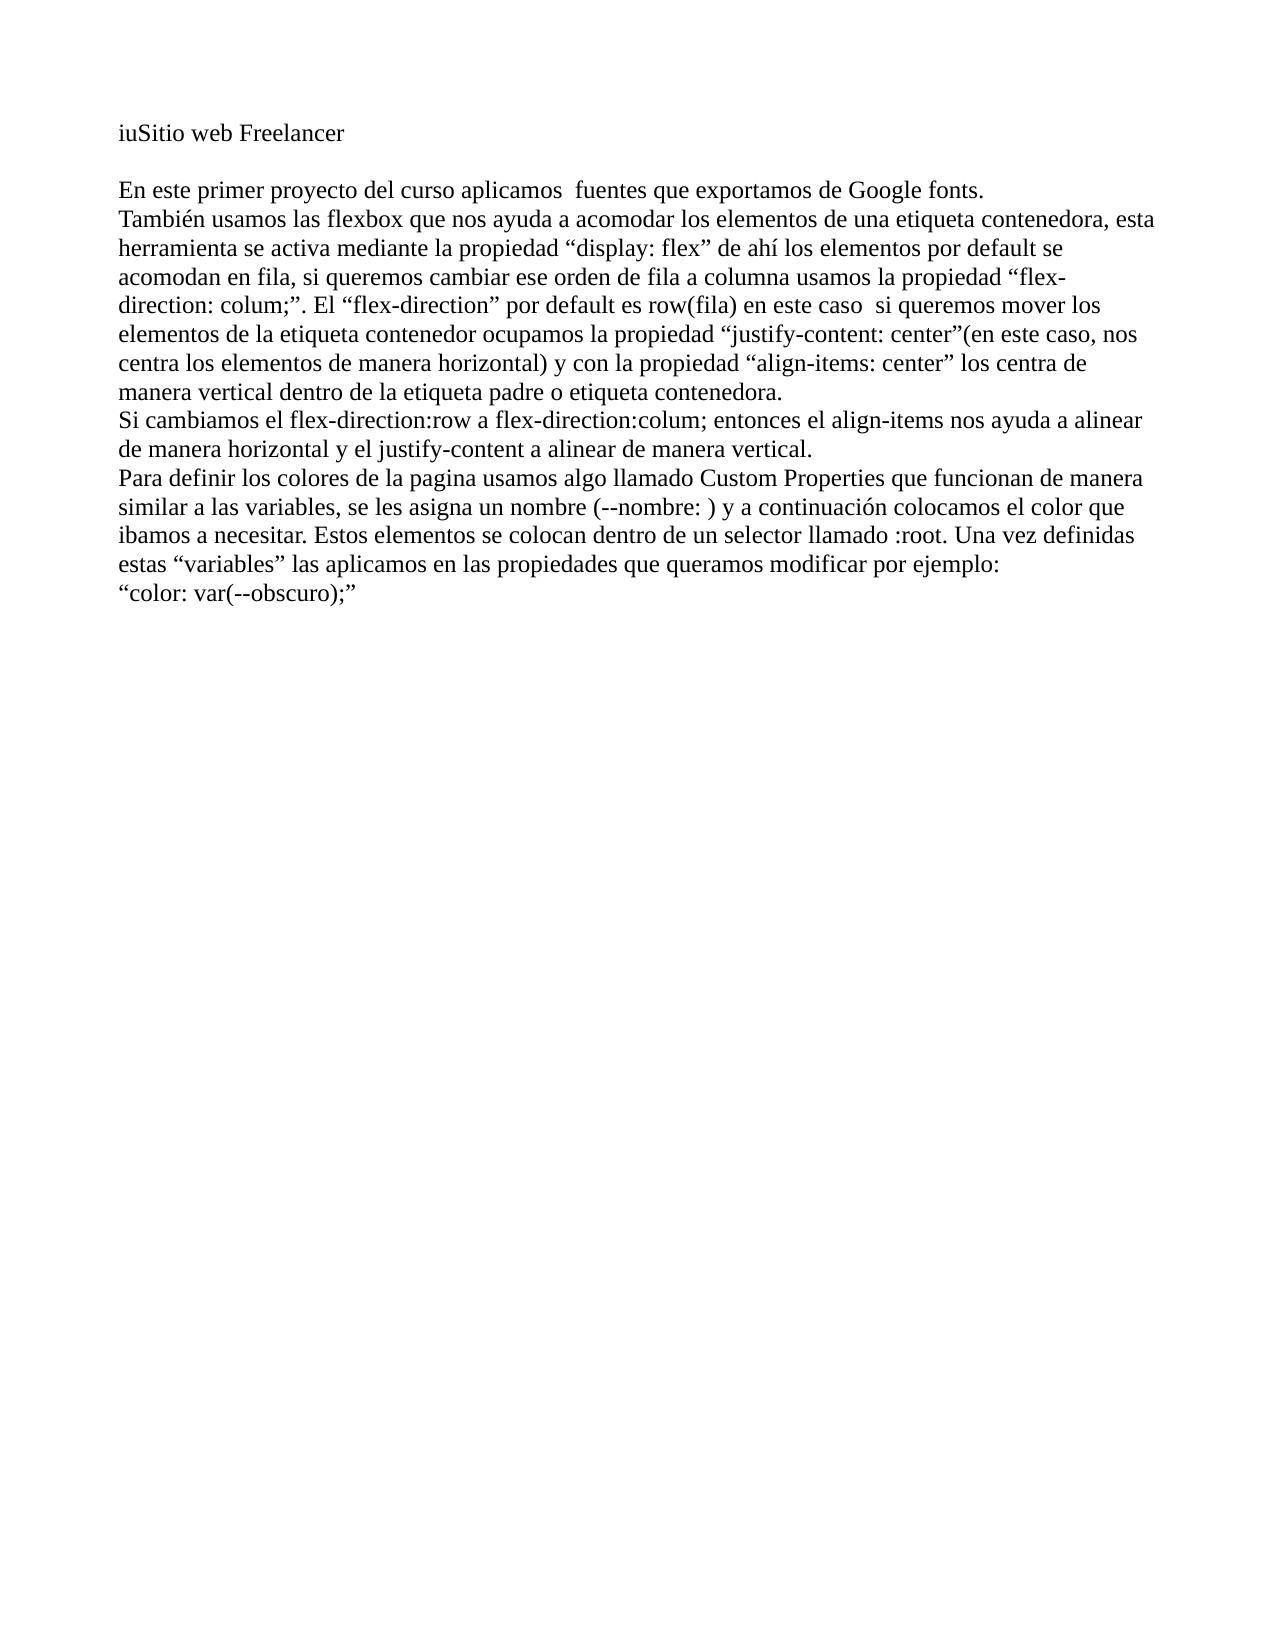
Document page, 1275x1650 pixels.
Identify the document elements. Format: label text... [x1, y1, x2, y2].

text iuSitio web Freelancer [118, 118, 1157, 147]
text Si cambiamos el flex-direction:row a flex-direction:colum; entonces el align-items nos ayuda a alinear de manera horizontal y el justify-content a alinear de manera vertical. [118, 406, 1157, 463]
text Para definir los colores de la pagina usamos algo llamado Custom Properties que funcionan de manera similar a las variables, se les asigna un nombre (--nombre: ) y a continuación colocamos el color que ibamos a necesitar. Estos elementos se colocan dentro de un selector llamado :root. Una vez definidas estas “variables” las aplicamos en las propiedades que queramos modificar por ejemplo: [118, 463, 1157, 578]
text También usamos las flexbox que nos ayuda a acomodar los elementos de una etiqueta contenedora, esta herramienta se activa mediante la propiedad “display: flex” de ahí los elementos por default se acomodan en fila, si queremos cambiar ese orden de fila a columna usamos la propiedad “flex-direction: colum;”. El “flex-direction” por default es row(fila) en este caso si queremos mover los elementos de la etiqueta contenedor ocupamos la propiedad “justify-content: center”(en este caso, nos centra los elementos de manera horizontal) y con la propiedad “align-items: center” los centra de manera vertical dentro de la etiqueta padre o etiqueta contenedora. [118, 204, 1157, 406]
text En este primer proyecto del curso aplicamos fuentes que exportamos de Google fonts. [118, 176, 1157, 204]
text “color: var(--obscuro);” [118, 578, 1157, 607]
